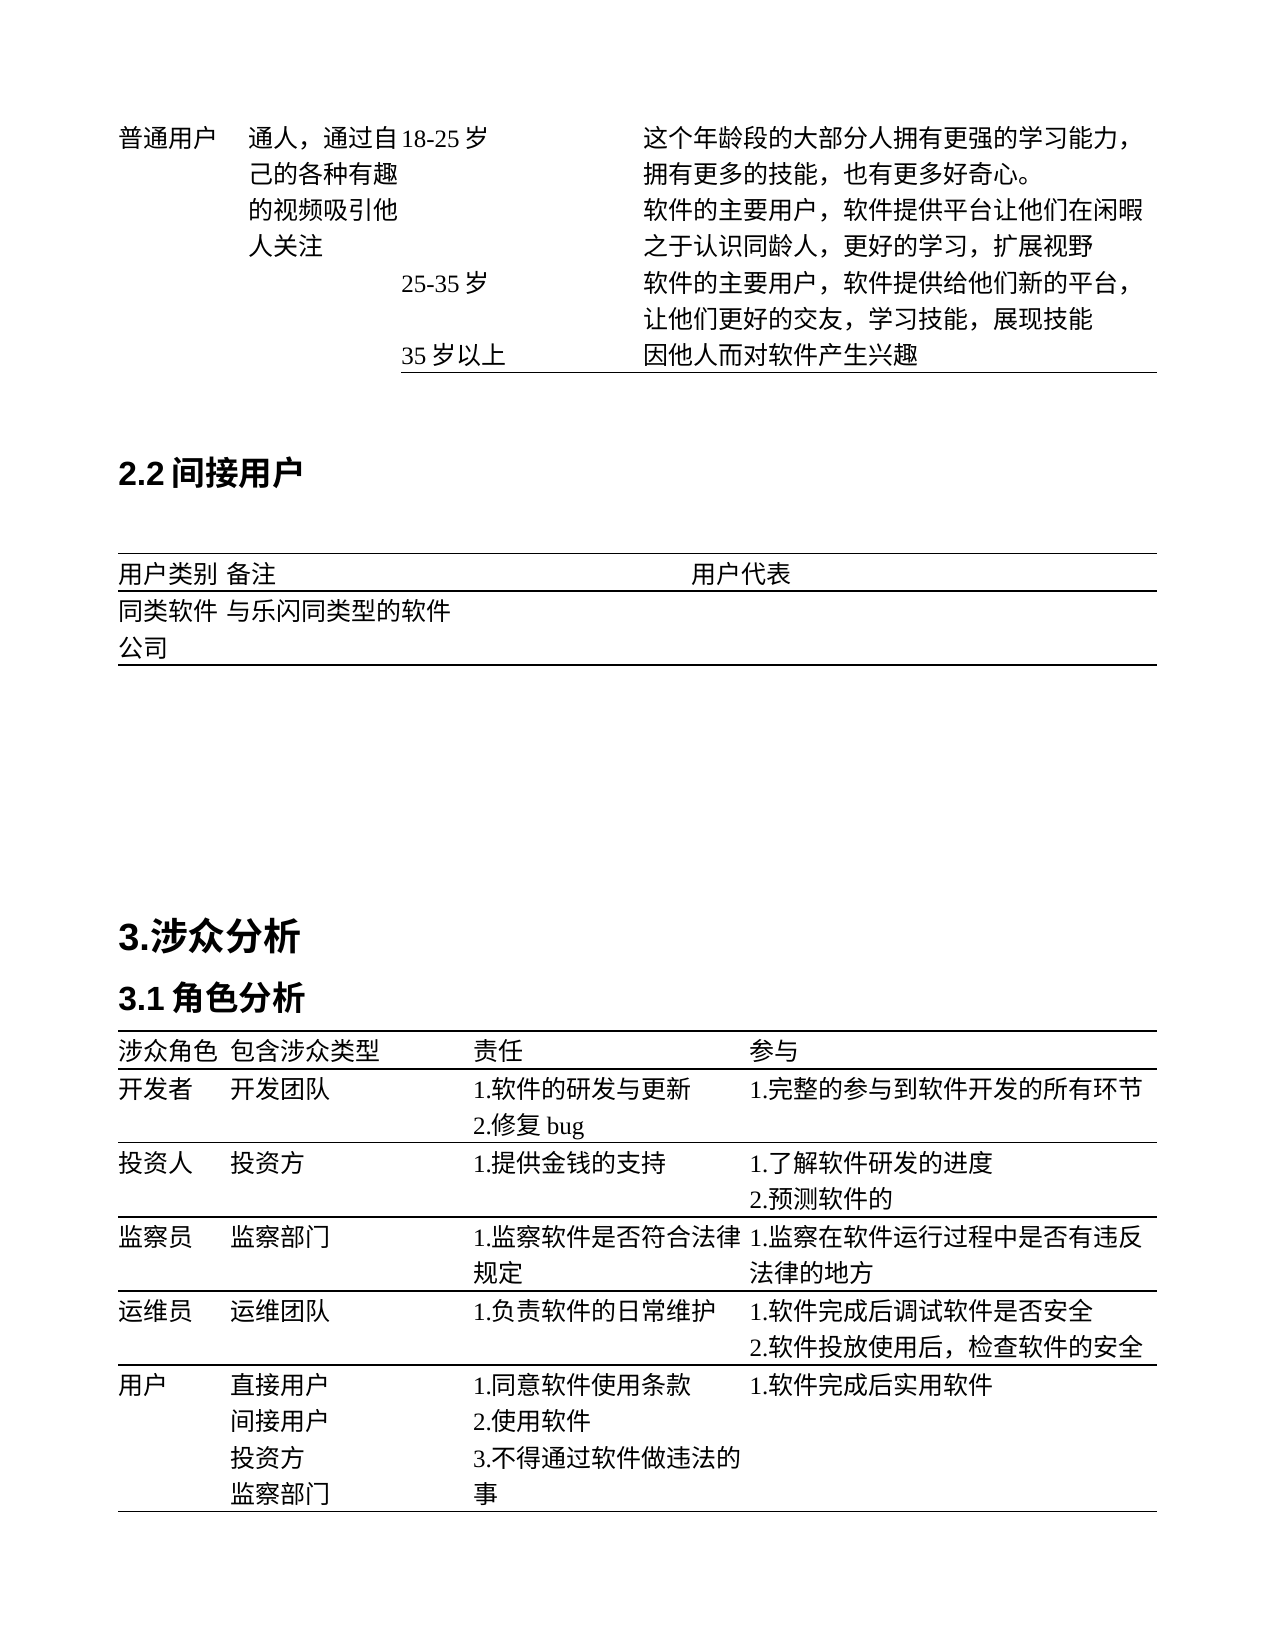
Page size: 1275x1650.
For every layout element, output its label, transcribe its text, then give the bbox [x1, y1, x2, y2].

table_cell 1.软件完成后实用软件 [749, 1366, 1157, 1511]
table_cell 开发团队 [231, 1070, 473, 1142]
table_cell 1.监察在软件运行过程中是否有违反法律的地方 [749, 1218, 1157, 1290]
table_cell 因他人而对软件产生兴趣 [643, 336, 1157, 372]
table_cell 1.监察软件是否符合法律规定 [473, 1218, 749, 1290]
table_cell 35岁以上 [401, 336, 526, 372]
table_header 包含涉众类型 [231, 1032, 473, 1068]
table_cell 直接用户 间接用户 投资方 监察部门 [231, 1366, 473, 1511]
table_header 责任 [473, 1032, 749, 1068]
table_cell 与乐闪同类型的软件 [226, 592, 692, 664]
table_cell 1.同意软件使用条款 2.使用软件 3.不得通过软件做违法的事 [473, 1366, 749, 1511]
table_cell 运维团队 [231, 1292, 473, 1364]
table_cell [526, 263, 643, 336]
table_cell 监察部门 [231, 1218, 473, 1290]
table_cell 1.了解软件研发的进度 2.预测软件的 [749, 1143, 1157, 1216]
table_cell 1.软件完成后调试软件是否安全 2.软件投放使用后，检查软件的安全 [749, 1292, 1157, 1364]
table_cell 用户 [118, 1366, 231, 1511]
subtitle 3.1角色分析 [118, 979, 1157, 1017]
table_cell 1.完整的参与到软件开发的所有环节 [749, 1070, 1157, 1142]
table_header 备注 [226, 554, 692, 590]
table_cell 25-35岁 [401, 263, 526, 336]
table_cell 通人，通过自己的各种有趣的视频吸引他人关注 [249, 118, 401, 372]
table_cell 运维员 [118, 1292, 231, 1364]
table_cell 同类软件公司 [118, 592, 226, 664]
table_header 用户代表 [692, 554, 1157, 590]
table_cell 监察员 [118, 1218, 231, 1290]
table_cell 普通用户 [118, 118, 248, 372]
table_cell 软件的主要用户，软件提供给他们新的平台，让他们更好的交友，学习技能，展现技能 [643, 263, 1157, 336]
table_cell 开发者 [118, 1070, 231, 1142]
subtitle 3.涉众分析 [118, 914, 1157, 958]
table_cell 1.软件的研发与更新 2.修复bug [473, 1070, 749, 1142]
table_header 涉众角色 [118, 1032, 231, 1068]
table_cell 1.提供金钱的支持 [473, 1143, 749, 1216]
table_cell [692, 592, 1157, 664]
table_cell [526, 336, 643, 372]
subtitle 2.2间接用户 [118, 454, 1157, 492]
table_cell 投资人 [118, 1143, 231, 1216]
table_cell [526, 118, 643, 263]
table_cell 投资方 [231, 1143, 473, 1216]
table_header 用户类别 [118, 554, 226, 590]
table_cell 18-25岁 [401, 118, 526, 263]
table_cell 这个年龄段的大部分人拥有更强的学习能力，拥有更多的技能，也有更多好奇心。 软件的主要用户，软件提供平台让他们在闲暇之于认识同龄人，更好的学习，扩展视野 [643, 118, 1157, 263]
table_header 参与 [749, 1032, 1157, 1068]
table_cell 1.负责软件的日常维护 [473, 1292, 749, 1364]
